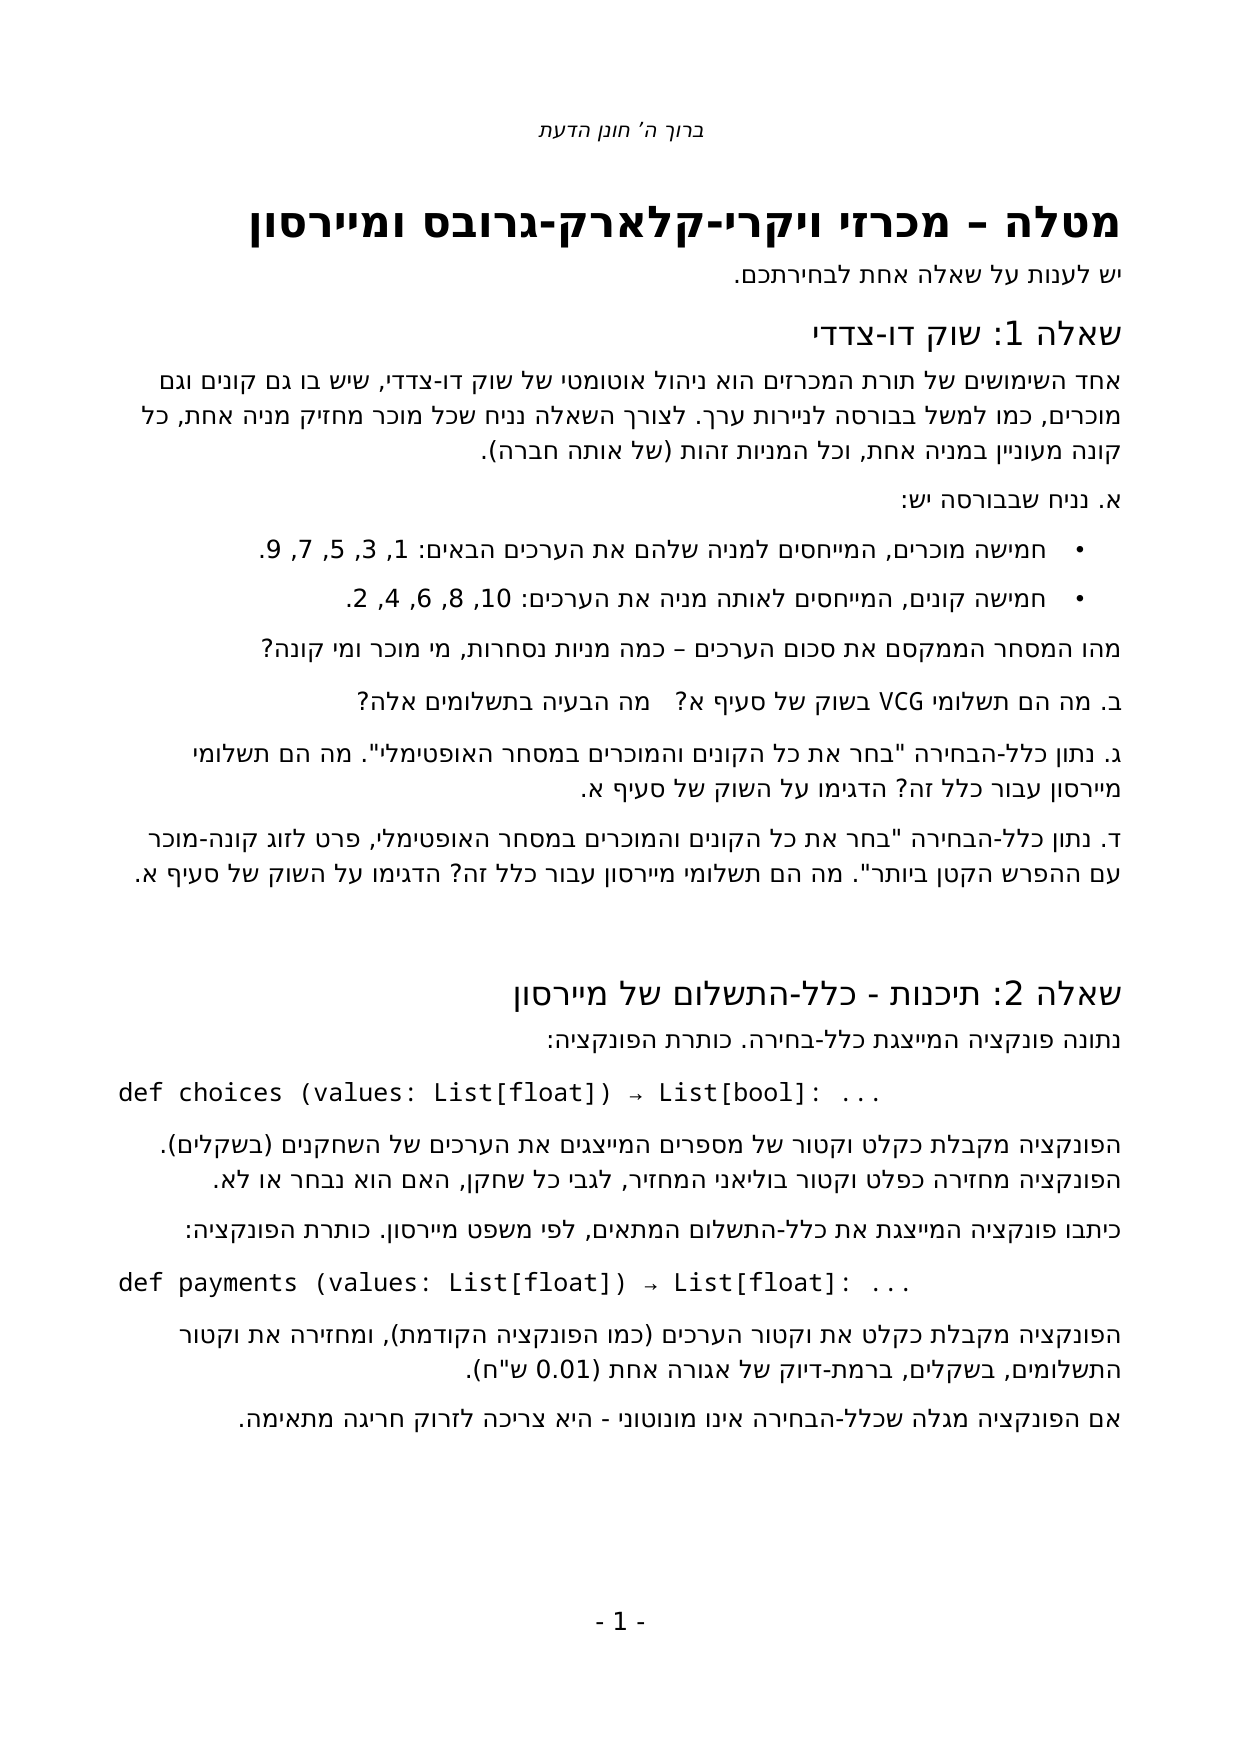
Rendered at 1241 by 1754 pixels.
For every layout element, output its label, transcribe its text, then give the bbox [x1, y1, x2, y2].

text א. נניח שבבורסה יש: [118, 485, 1122, 514]
text הפונקציה מקבלת כקלט וקטור של מספרים המייצגים את הערכים של השחקנים (בשקלים). הפונקציה מחזירה כפלט וקטור בוליאני המחזיר, לגבי כל שחקן, האם הוא נבחר או לא. [118, 1131, 1122, 1195]
subtitle מטלה – מכרזי ויקרי-קלארק-גרובס ומיירסון [118, 197, 1122, 248]
text ד. נתון כלל-הבחירה "בחר את כל הקונים והמוכרים במסחר האופטימלי, פרט לזוג קונה-מוכר עם ההפרש הקטן ביותר". מה הם תשלומי מיירסון עבור כלל זה? הדגימו על השוק של סעיף א. [118, 824, 1122, 888]
text אם הפונקציה מגלה שכלל-הבחירה אינו מונוטוני - היא צריכה לזרוק חריגה מתאימה. [118, 1405, 1122, 1434]
text ב. מה הם תשלומי VCG בשוק של סעיף א? מה הבעיה בתשלומים אלה? [118, 684, 1122, 718]
text נתונה פונקציה המייצגת כלל-בחירה. כותרת הפונקציה: [118, 1026, 1122, 1055]
text יש לענות על שאלה אחת לבחירתכם. [118, 260, 1122, 289]
text כיתבו פונקציה המייצגת את כלל-התשלום המתאים, לפי משפט מיירסון. כותרת הפונקציה: [118, 1215, 1122, 1244]
text הפונקציה מקבלת כקלט את וקטור הערכים (כמו הפונקציה הקודמת), ומחזירה את וקטור התשלומים, בשקלים, ברמת-דיוק של אגורה אחת (0.01 ש"ח). [118, 1320, 1122, 1384]
text ג. נתון כלל-הבחירה "בחר את כל הקונים והמוכרים במסחר האופטימלי". מה הם תשלומי מיירסון עבור כלל זה? הדגימו על השוק של סעיף א. [118, 739, 1122, 803]
text def choices (values: List[float]) → List[bool]: ... [118, 1075, 1122, 1109]
list חמישה מוכרים, המייחסים למניה שלהם את הערכים הבאים: 1, 3, 5, 7, 9. [118, 535, 1084, 564]
text def payments (values: List[float]) → List[float]: ... [118, 1265, 1122, 1299]
subtitle שאלה 2: תיכנות - כלל-התשלום של מיירסון [118, 974, 1122, 1013]
text אחד השימושים של תורת המכרזים הוא ניהול אוטומטי של שוק דו-צדדי, שיש בו גם קונים וגם מוכרים, כמו למשל בבורסה לניירות ערך. לצורך השאלה נניח שכל מוכר מחזיק מניה אחת, כל קונה מעוניין במניה אחת, וכל המניות זהות (של אותה חברה). [118, 366, 1122, 465]
text מהו המסחר הממקסם את סכום הערכים – כמה מניות נסחרות, מי מוכר ומי קונה? [118, 634, 1122, 663]
subtitle שאלה 1: שוק דו-צדדי [118, 314, 1122, 353]
list חמישה קונים, המייחסים לאותה מניה את הערכים: 10, 8, 6, 4, 2. [118, 584, 1084, 614]
